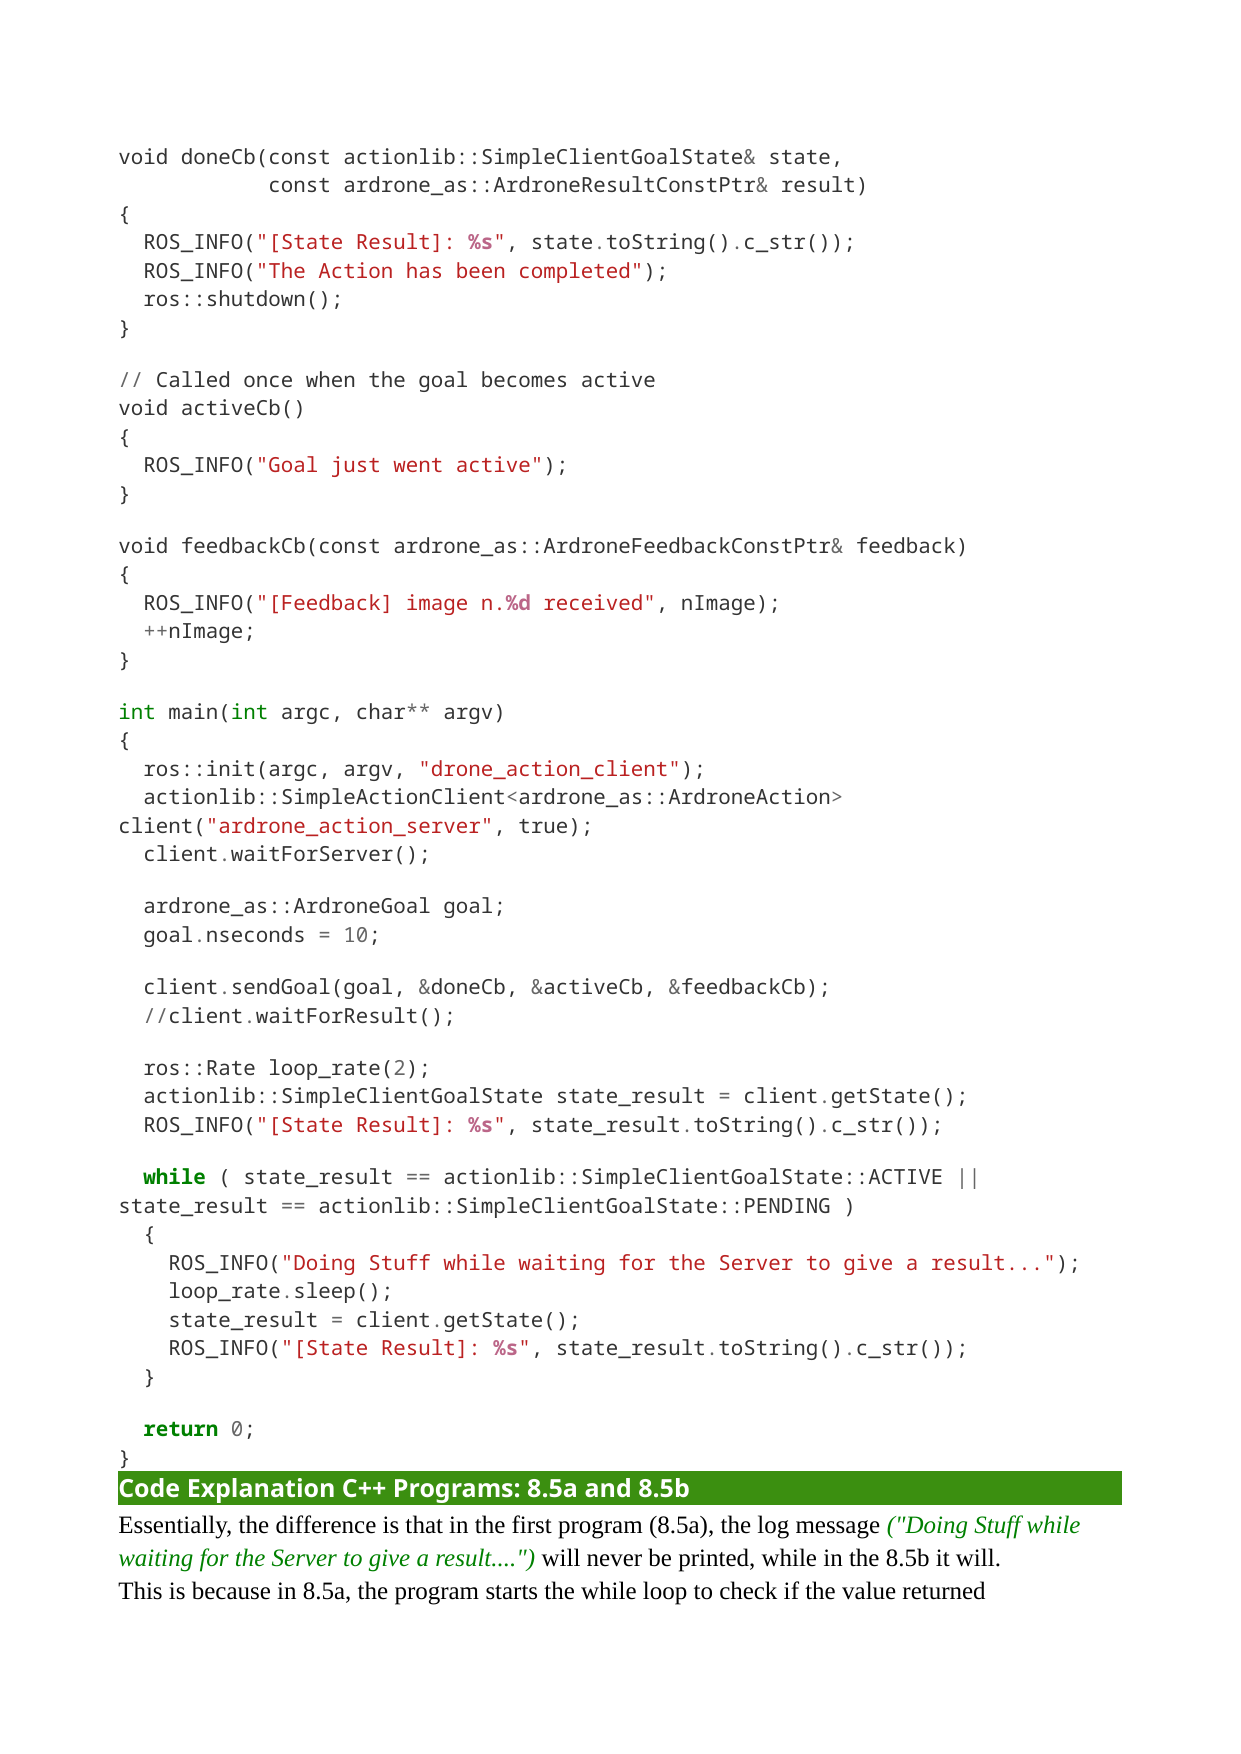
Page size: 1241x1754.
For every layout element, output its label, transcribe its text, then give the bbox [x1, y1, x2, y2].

text client.waitForServer(); [118, 839, 1122, 868]
text { [118, 422, 1122, 450]
text ROS_INFO("[State Result]: %s", state.toString().c_str()); [118, 227, 1122, 256]
text ++nImage; [118, 616, 1122, 645]
text // Called once when the goal becomes active [118, 365, 1122, 393]
text { [118, 725, 1122, 754]
text return 0; [118, 1414, 1122, 1443]
text ROS_INFO("Doing Stuff while waiting for the Server to give a result..."); [118, 1248, 1122, 1276]
text void feedbackCb(const ardrone_as::ArdroneFeedbackConstPtr& feedback) [118, 531, 1122, 559]
text ROS_INFO("The Action has been completed"); [118, 256, 1122, 284]
text ros::Rate loop_rate(2); [118, 1053, 1122, 1081]
text goal.nseconds = 10; [118, 920, 1122, 948]
text } [118, 479, 1122, 507]
text } [118, 645, 1122, 673]
text ROS_INFO("[State Result]: %s", state_result.toString().c_str()); [118, 1333, 1122, 1362]
text ros::shutdown(); [118, 284, 1122, 313]
text ROS_INFO("Goal just went active"); [118, 450, 1122, 479]
text ardrone_as::ArdroneGoal goal; [118, 891, 1122, 920]
text } [118, 1443, 1122, 1471]
text { [118, 559, 1122, 588]
text int main(int argc, char** argv) [118, 697, 1122, 725]
text } [118, 313, 1122, 341]
text { [118, 199, 1122, 227]
text ROS_INFO("[Feedback] image n.%d received", nImage); [118, 588, 1122, 616]
text { [118, 1219, 1122, 1248]
text client.sendGoal(goal, &doneCb, &activeCb, &feedbackCb); [118, 972, 1122, 1001]
text while ( state_result == actionlib::SimpleClientGoalState::ACTIVE || state_result == actionlib::SimpleClientGoalState::PENDING ) [118, 1162, 1122, 1219]
text void activeCb() [118, 393, 1122, 422]
text state_result = client.getState(); [118, 1305, 1122, 1333]
text actionlib::SimpleActionClient<ardrone_as::ArdroneAction> client("ardrone_action_server", true); [118, 782, 1122, 839]
text } [118, 1362, 1122, 1390]
text void doneCb(const actionlib::SimpleClientGoalState& state, [118, 142, 1122, 170]
text ROS_INFO("[State Result]: %s", state_result.toString().c_str()); [118, 1110, 1122, 1138]
text actionlib::SimpleClientGoalState state_result = client.getState(); [118, 1081, 1122, 1110]
text Code Explanation C++ Programs: 8.5a and 8.5b [118, 1471, 1122, 1505]
text const ardrone_as::ArdroneResultConstPtr& result) [118, 170, 1122, 199]
text //client.waitForResult(); [118, 1001, 1122, 1029]
text ros::init(argc, argv, "drone_action_client"); [118, 754, 1122, 782]
text loop_rate.sleep(); [118, 1276, 1122, 1305]
text Essentially, the difference is that in the first program (8.5a), the log message ("Doing Stuff while waiting for the Server to give a result....") will never be printed, while in the 8.5b it will. This is because in 8.5a, the program starts the while loop to check if the value returned [118, 1510, 1122, 1605]
